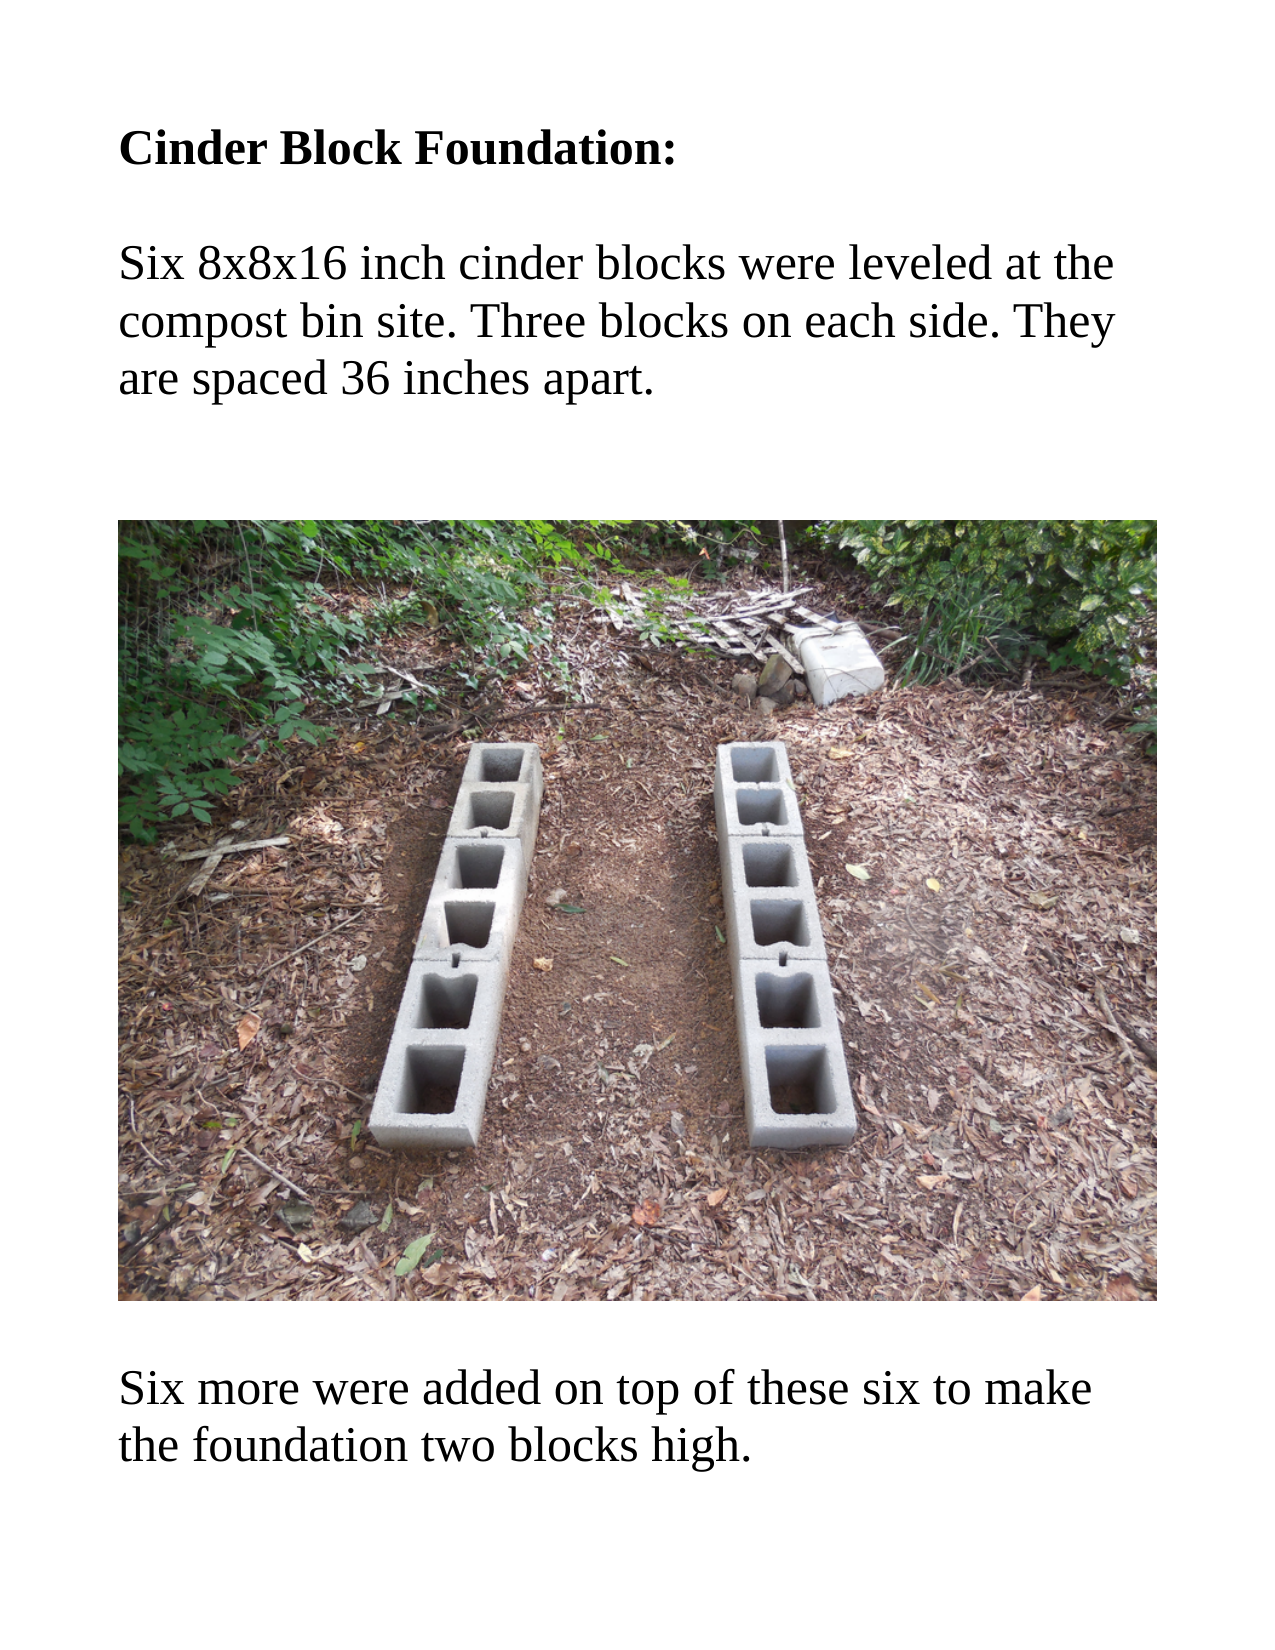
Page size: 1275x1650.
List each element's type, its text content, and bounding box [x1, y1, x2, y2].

text Cinder Block Foundation: [118, 118, 1157, 176]
picture [118, 520, 1157, 1301]
text Six 8x8x16 inch cinder blocks were leveled at the compost bin site. Three blocks on each side. They are spaced 36 inches apart. [118, 233, 1157, 406]
text Six more were added on top of these six to make the foundation two blocks high. [118, 1358, 1157, 1473]
